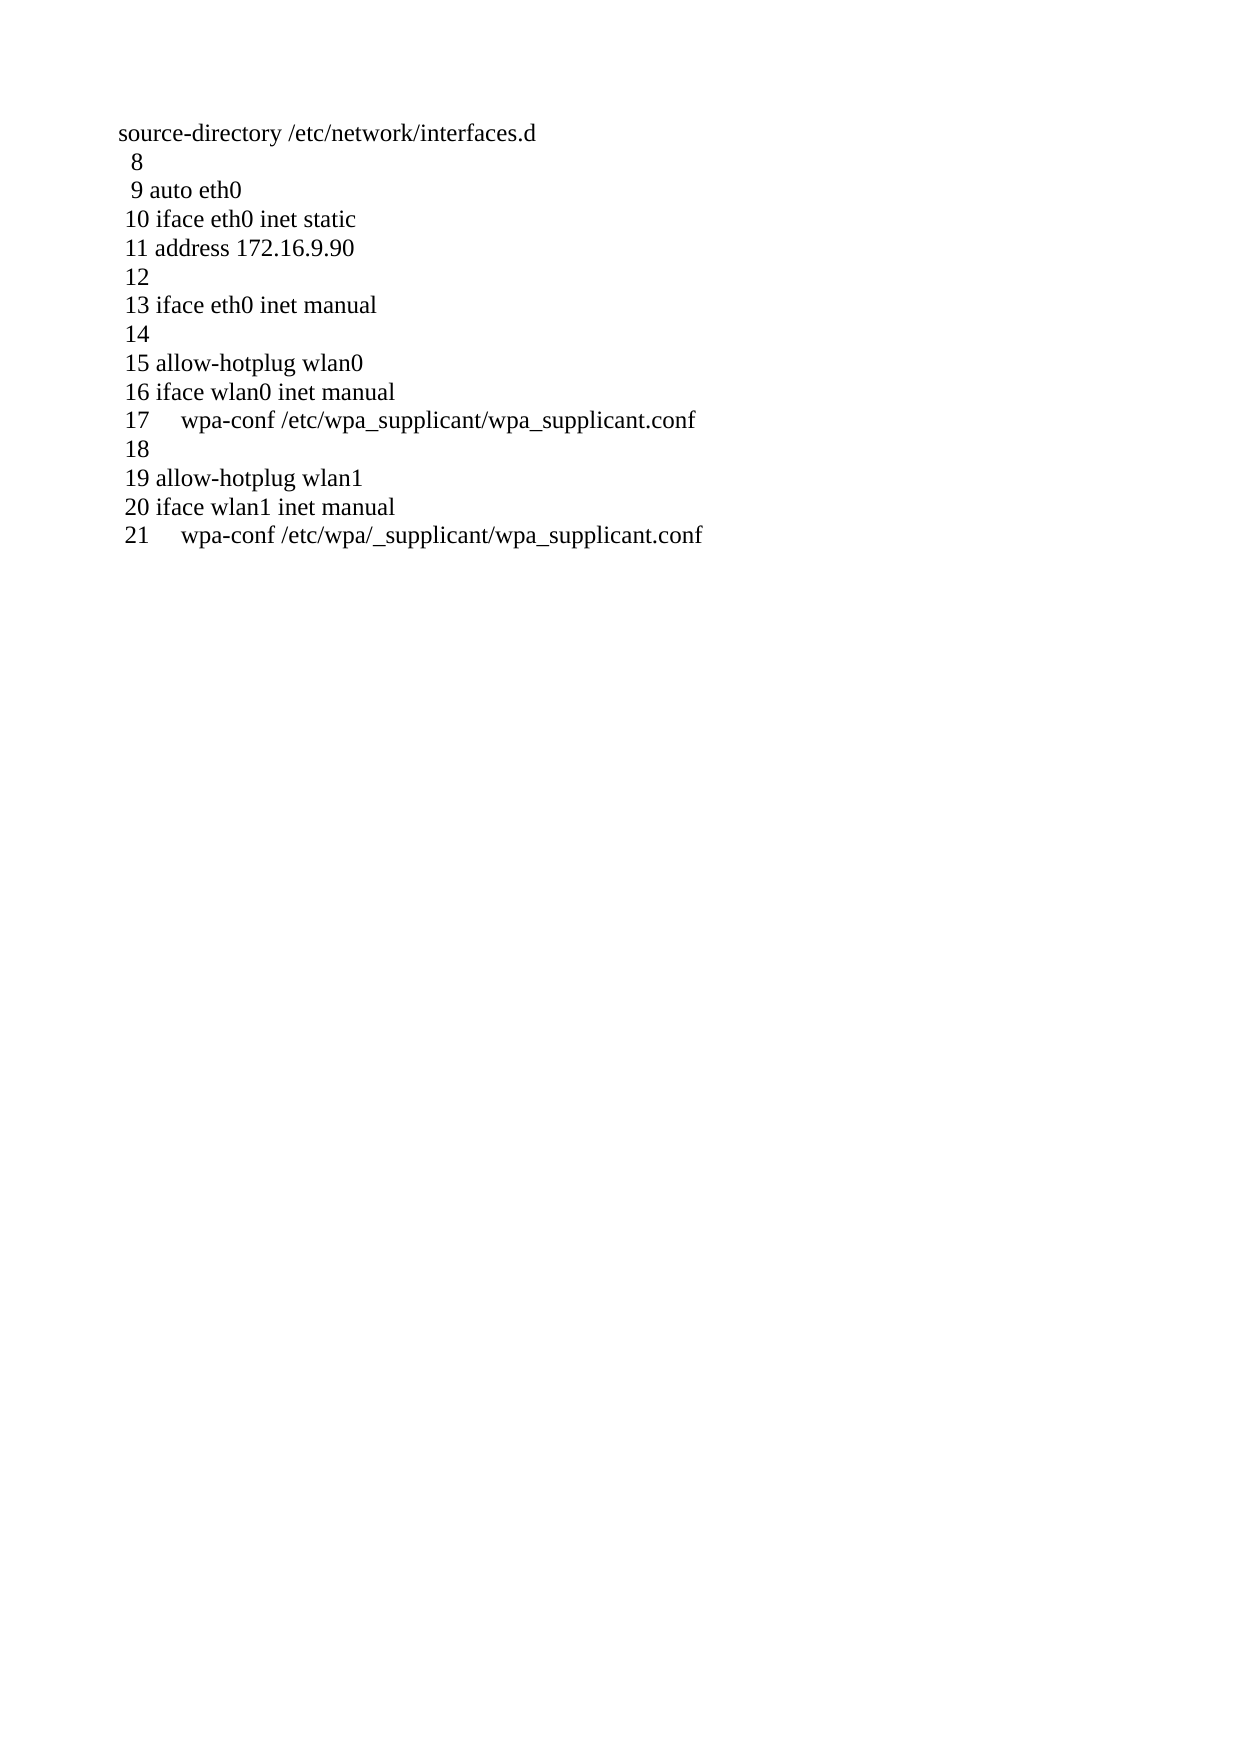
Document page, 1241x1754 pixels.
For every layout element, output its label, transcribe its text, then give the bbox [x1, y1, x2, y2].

text source-directory /etc/network/interfaces.d [118, 118, 1122, 147]
text 11 address 172.16.9.90 [118, 233, 1122, 262]
text 13 iface eth0 inet manual [118, 291, 1122, 319]
text 9 auto eth0 [118, 176, 1122, 204]
text 19 allow-hotplug wlan1 [118, 463, 1122, 492]
text 20 iface wlan1 inet manual [118, 492, 1122, 521]
text 21 wpa-conf /etc/wpa/_supplicant/wpa_supplicant.conf [118, 521, 1122, 549]
text 8 [118, 147, 1122, 176]
text 17 wpa-conf /etc/wpa_supplicant/wpa_supplicant.conf [118, 406, 1122, 434]
text 14 [118, 319, 1122, 348]
text 15 allow-hotplug wlan0 [118, 348, 1122, 377]
text 10 iface eth0 inet static [118, 204, 1122, 233]
text 12 [118, 262, 1122, 291]
text 18 [118, 434, 1122, 463]
text 16 iface wlan0 inet manual [118, 377, 1122, 406]
